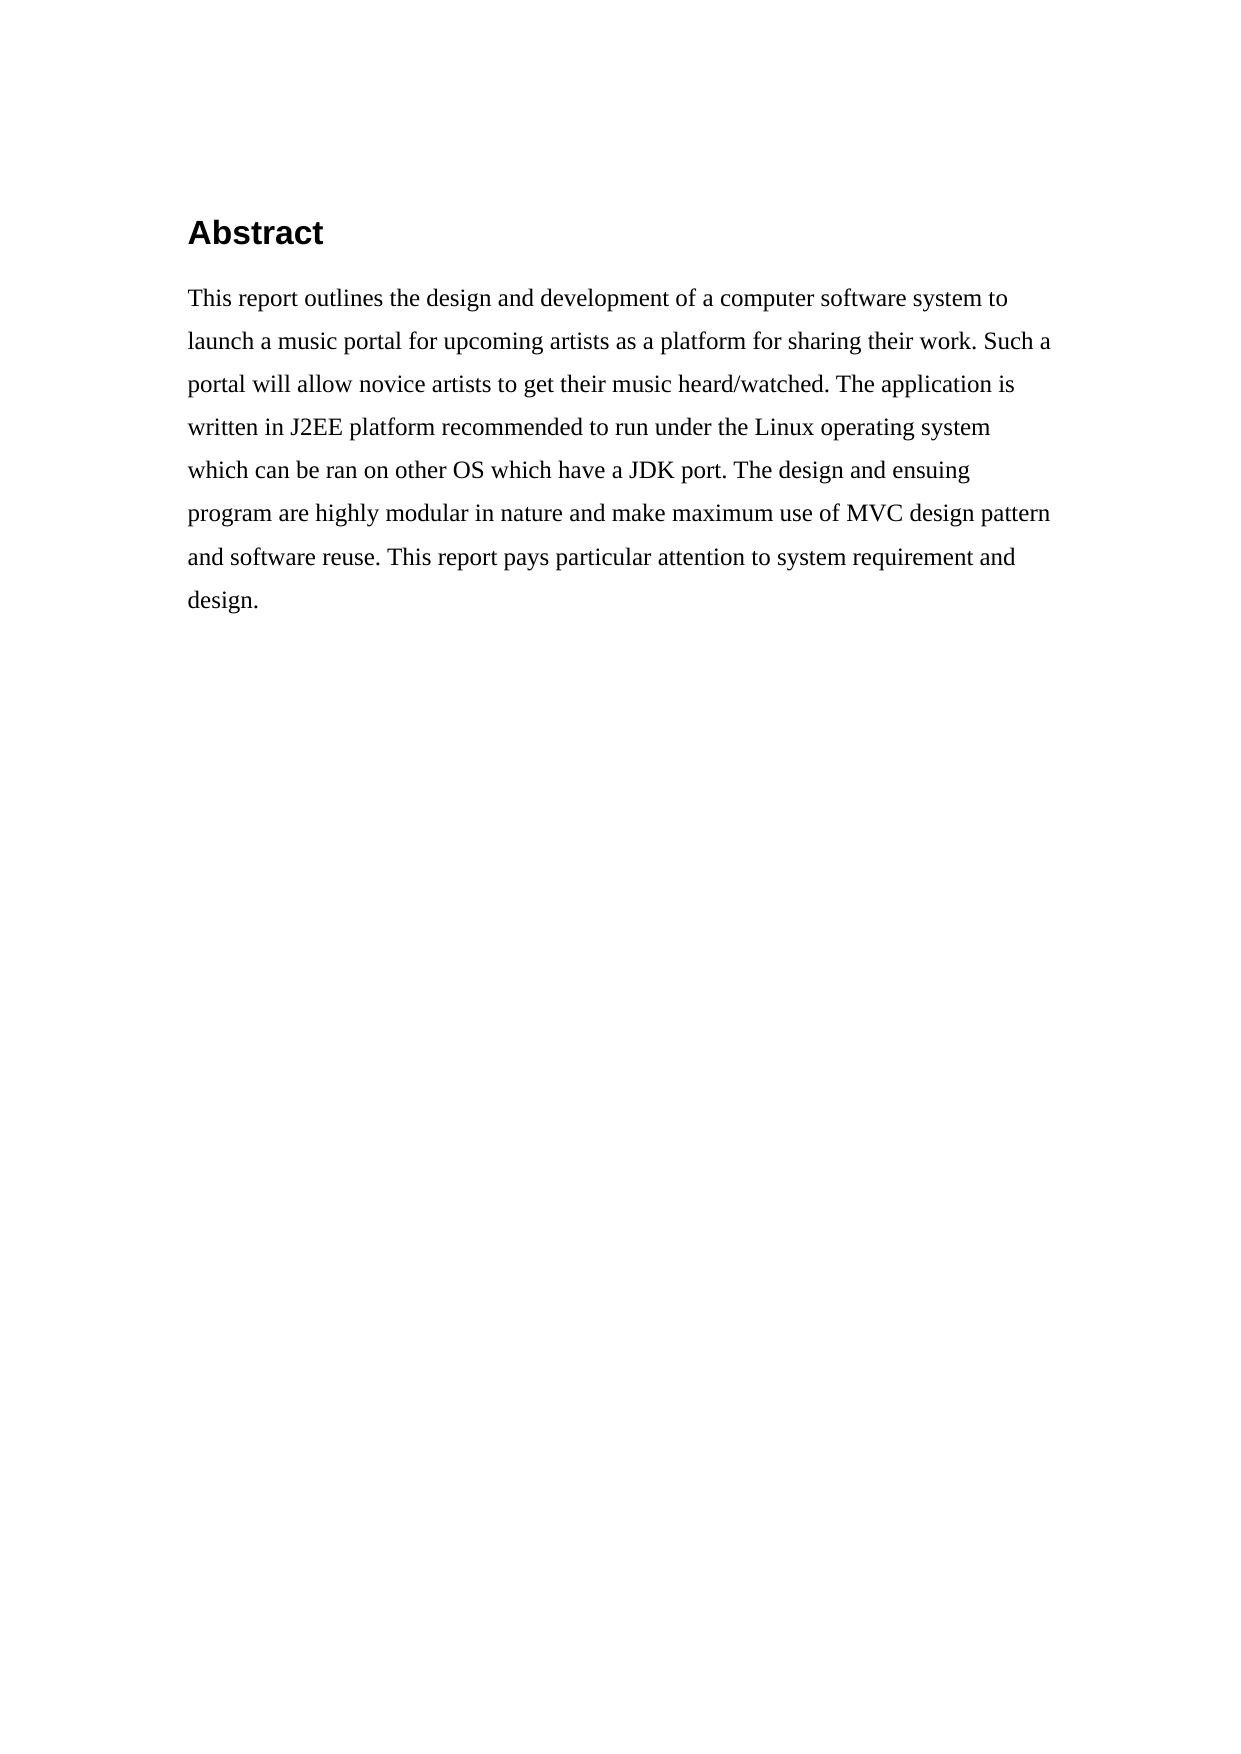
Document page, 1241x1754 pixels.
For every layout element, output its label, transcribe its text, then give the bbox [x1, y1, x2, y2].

text This report outlines the design and development of a computer software system to launch a music portal for upcoming artists as a platform for sharing their work. Such a portal will allow novice artists to get their music heard/watched. The application is written in J2EE platform recommended to run under the Linux operating system which can be ran on other OS which have a JDK port. The design and ensuing program are highly modular in nature and make maximum use of MVC design pattern and software reuse. This report pays particular attention to system requirement and design. [187, 283, 1053, 613]
subtitle Abstract [187, 212, 1053, 251]
